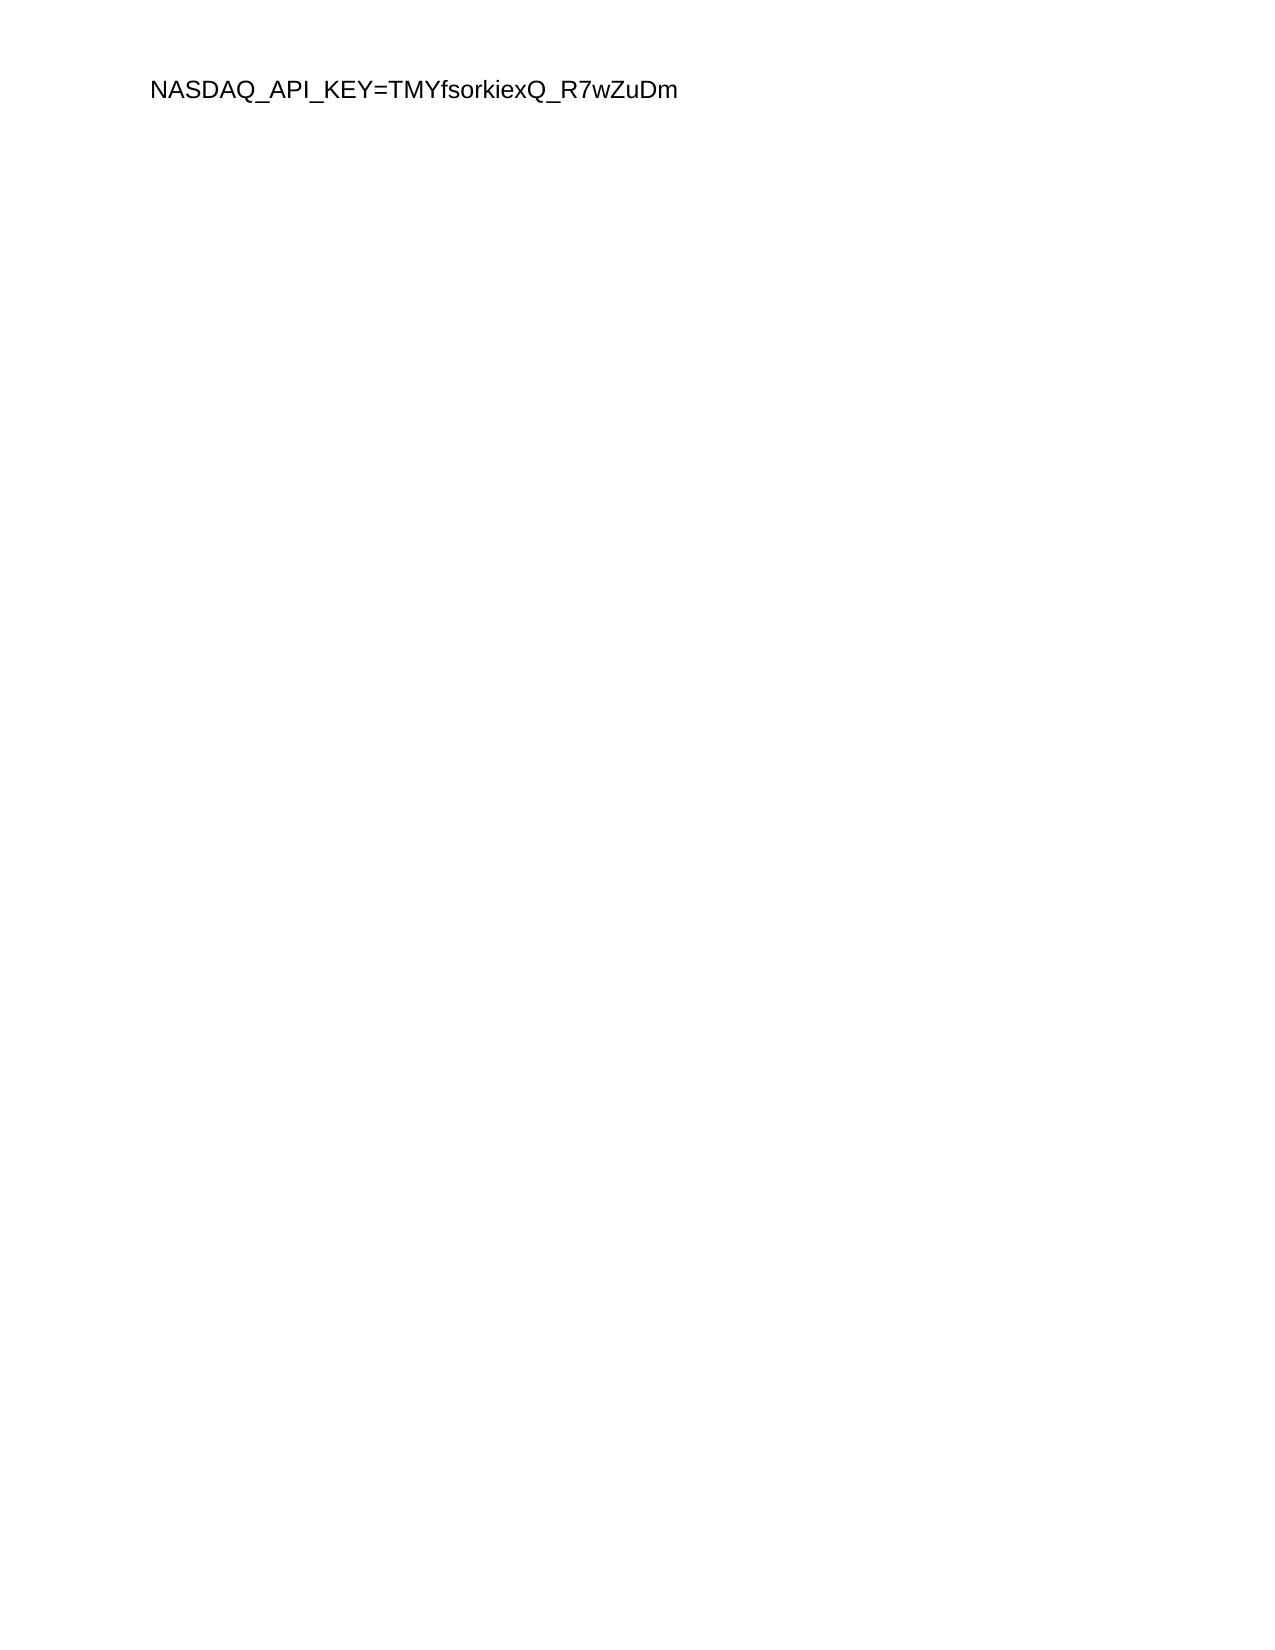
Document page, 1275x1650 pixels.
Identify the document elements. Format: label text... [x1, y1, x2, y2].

text NASDAQ_API_KEY=TMYfsorkiexQ_R7wZuDm [150, 75, 1125, 104]
